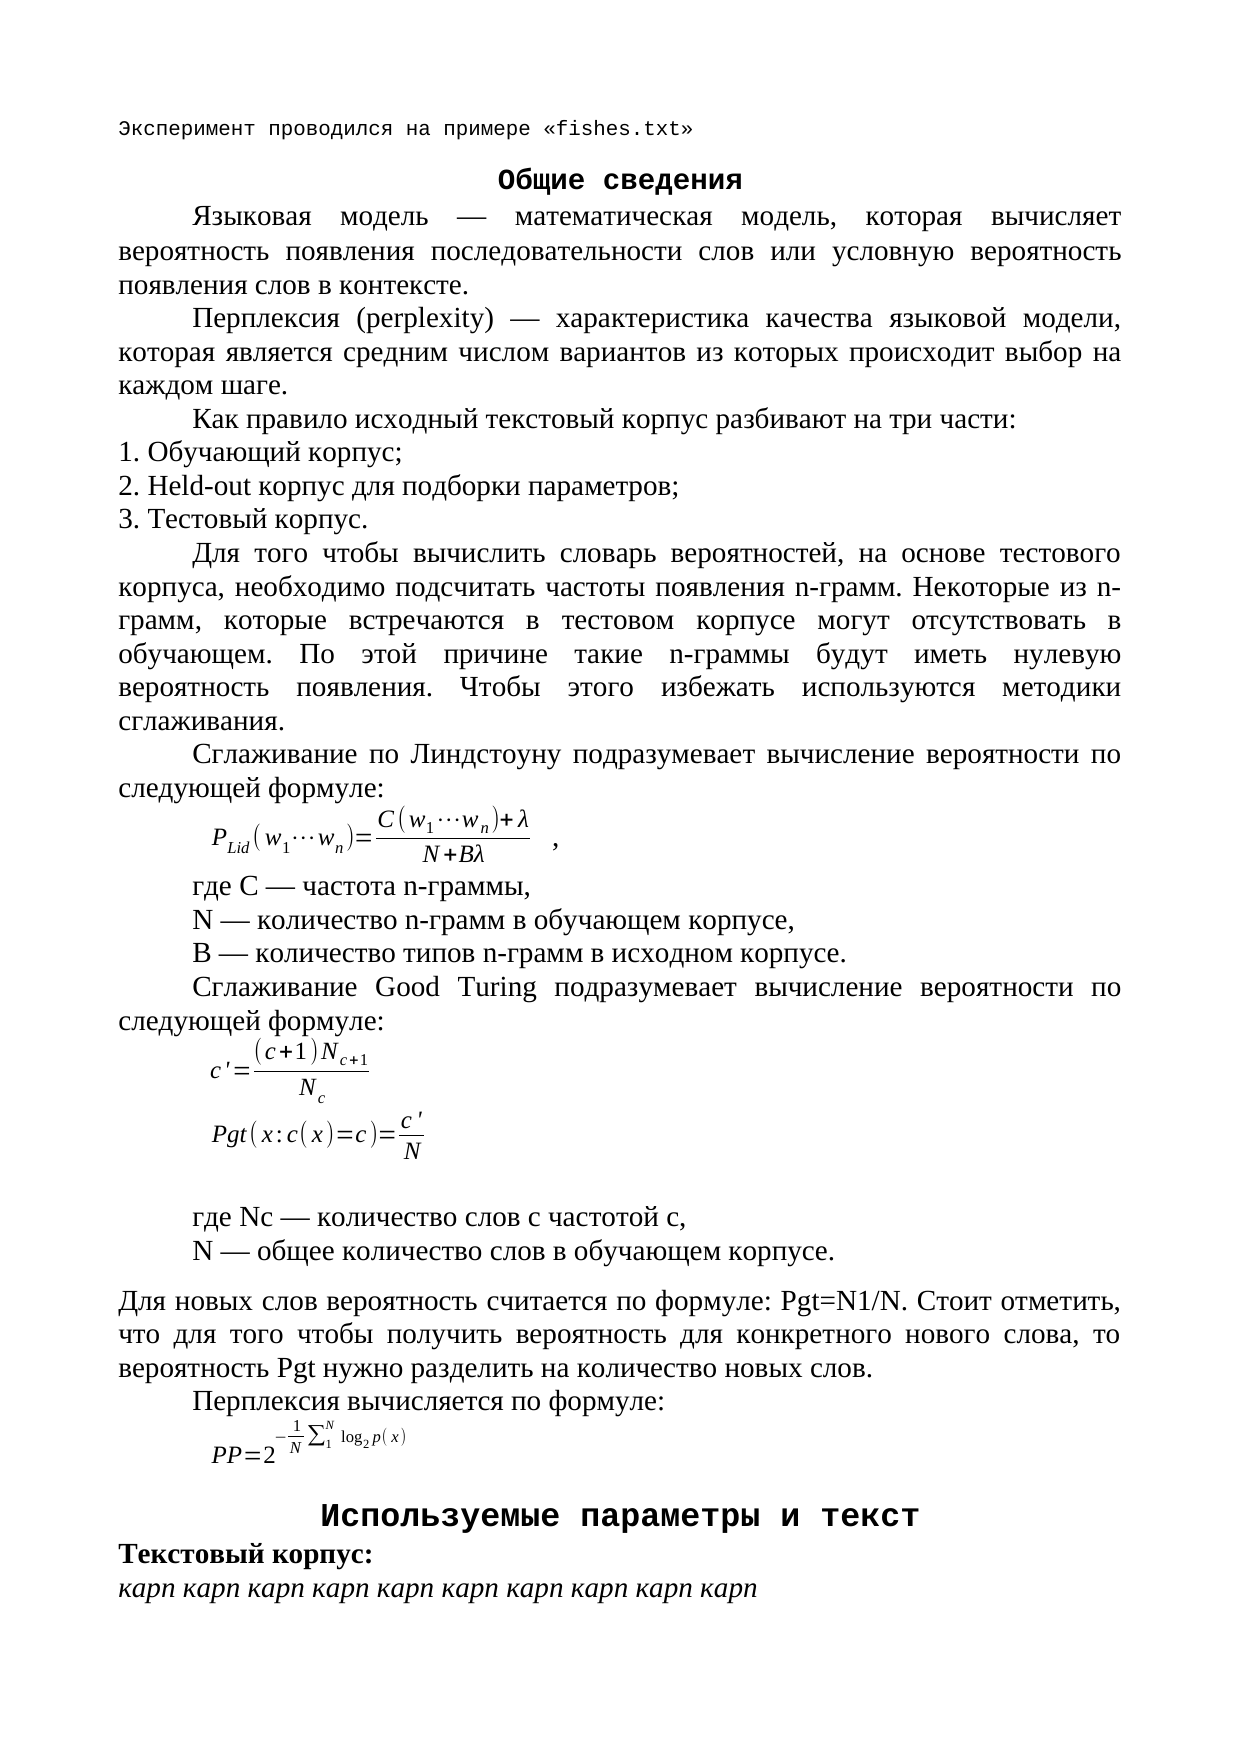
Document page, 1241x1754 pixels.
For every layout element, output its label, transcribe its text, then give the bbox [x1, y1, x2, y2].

text карп карп карп карп карп карп карп карп карп карп [118, 1570, 1122, 1603]
text B — количество типов n-грамм в исходном корпусе. [118, 936, 1122, 969]
text Общие сведения [118, 165, 1122, 198]
text Сглаживание по Линдстоуну подразумевает вычисление вероятности по следующей формуле: [118, 736, 1122, 803]
text Текстовый корпус: [118, 1536, 1122, 1570]
text Эксперимент проводился на примере «fishes.txt» [118, 118, 1122, 142]
text Как правило исходный текстовый корпус разбивают на три части: [118, 401, 1122, 434]
text Языковая модель — математическая модель, которая вычисляет вероятность появления последовательности слов или условную вероятность появления слов в контексте. [118, 198, 1122, 300]
text Сглаживание Good Turing подразумевает вычисление вероятности по следующей формуле: [118, 969, 1122, 1036]
text Для новых слов вероятность считается по формуле: Pgt=N1/N. Стоит отметить, что для того чтобы получить вероятность для конкретного нового слова, то вероятность Pgt нужно разделить на количество новых слов. [118, 1283, 1122, 1383]
text Перплексия (perplexity) — характеристика качества языковой модели, которая является средним числом вариантов из которых происходит выбор на каждом шаге. [118, 300, 1122, 401]
text 2. Held-out корпус для подборки параметров; [118, 468, 1122, 502]
text 3. Тестовый корпус. [118, 502, 1122, 535]
text где Nc — количество слов с частотой с, [118, 1199, 1122, 1233]
text N — общее количество слов в обучающем корпусе. [118, 1233, 1122, 1266]
text Для того чтобы вычислить словарь вероятностей, на основе тестового корпуса, необходимо подсчитать частоты появления n-грамм. Некоторые из n-грамм, которые встречаются в тестовом корпусе могут отсутствовать в обучающем. По этой причине такие n-граммы будут иметь нулевую вероятность появления. Чтобы этого избежать используются методики сглаживания. [118, 535, 1122, 736]
text N — количество n-грамм в обучающем корпусе, [118, 902, 1122, 936]
text Перплексия вычисляется по формуле: [118, 1383, 1122, 1417]
text , [118, 803, 1122, 868]
text где C — частота n-граммы, [118, 868, 1122, 902]
text Используемые параметры и текст [118, 1498, 1122, 1536]
text 1. Обучающий корпус; [118, 434, 1122, 468]
